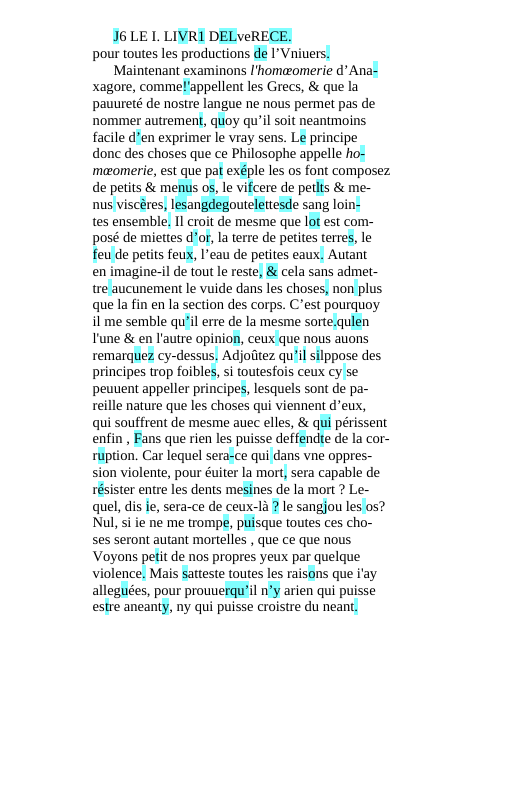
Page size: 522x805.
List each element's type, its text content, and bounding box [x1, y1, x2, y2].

text J6 LE I. LIVR1 DELveRECE. pour toutes les productions de l’Vniuers. [92, 28, 477, 61]
text Maintenant examinons l'homœomerie d’Ana- xagore, comme!'appellent les Grecs, & que la pauureté de nostre langue ne nous permet pas de nommer autrement, quoy qu’il soit neantmoins facile d’en exprimer le vray sens. Le principe donc des choses que ce Philosophe appelle ho- mœomerie, est que pat exéple les os font composez de petits & menus os, le vifcere de petlts & me- nus viscères, lesangdegoutelettesde sang loin- tes ensemble. Il croit de mesme que lot est com- posé de miettes d’or, la terre de petites terres, le feu de petits feux, l’eau de petites eaux. Autant en imagine-il de tout le reste, & cela sans admet- tre aucunement le vuide dans les choses, non plus que la fin en la section des corps. C’est pourquoy il me semble qu’il erre de la mesme sorte.qulen l'une & en l'autre opinion, ceux que nous auons remarquez cy-dessus. Adjoûtez qu’il silppose des principes trop foibles, si toutesfois ceux cy se peuuent appeller principes, lesquels sont de pa- reille nature que les choses qui viennent d’eux, qui souffrent de mesme auec elles, & qui périssent enfin , Fans que rien les puisse deffendte de la cor- ruption. Car lequel sera-ce qui dans vne oppres- sion violente, pour éuiter la mort, sera capable de résister entre les dents mesines de la mort ? Le- quel, dis ie, sera-ce de ceux-là ? le sangjou les os? Nul, si ie ne me trompe, puisque toutes ces cho- ses seront autant mortelles , que ce que nous Voyons petit de nos propres yeux par quelque violence. Mais satteste toutes les raisons que i'ay alleguées, pour prouuerqu’il n’y arien qui puisse estre aneanty, ny qui puisse croistre du neant. [92, 61, 477, 615]
